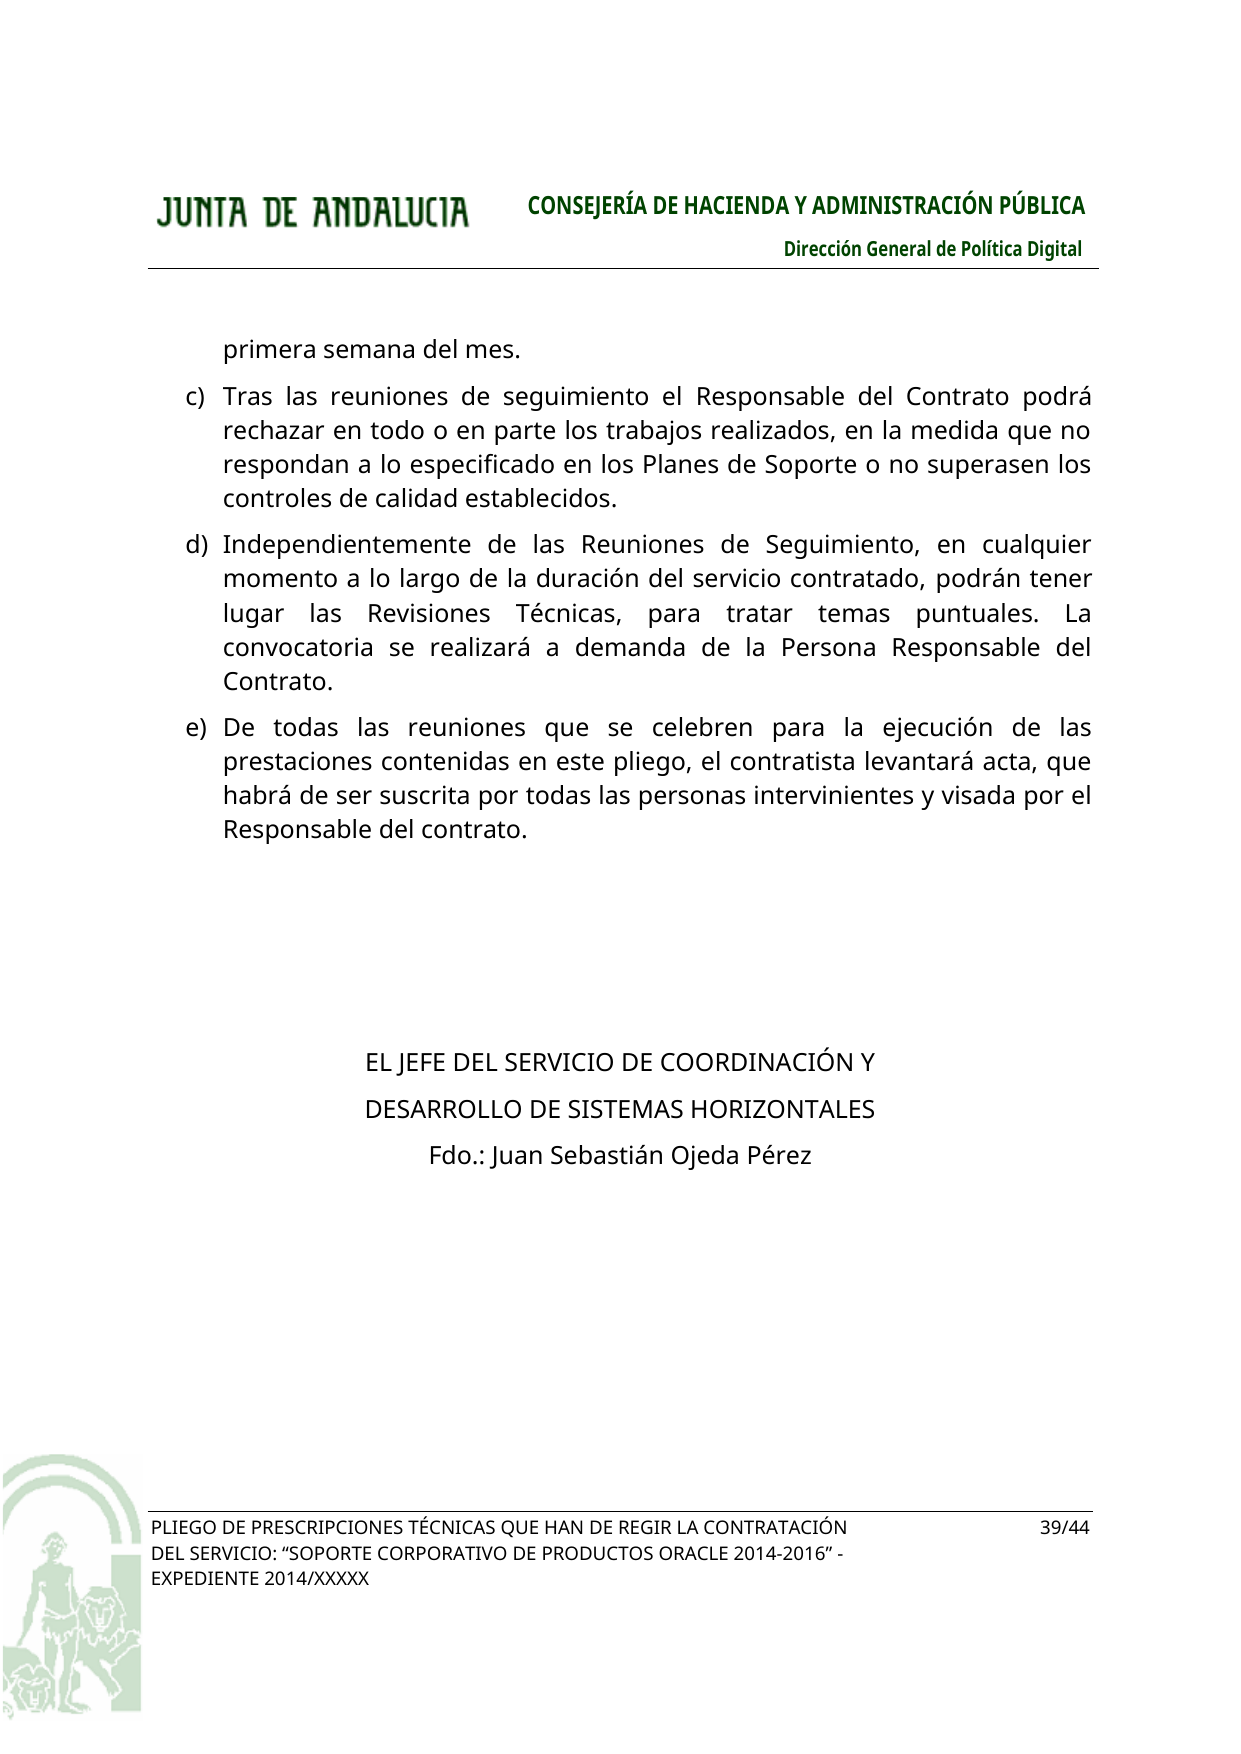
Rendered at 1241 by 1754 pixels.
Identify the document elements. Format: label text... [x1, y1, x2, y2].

text Fdo.: Juan Sebastián Ojeda Pérez [148, 1138, 1093, 1172]
text EL JEFE DEL SERVICIO DE COORDINACIÓN Y [148, 1045, 1093, 1079]
list De todas las reuniones que se celebren para la ejecución de las prestaciones contenidas en este pliego, el contratista levantará acta, que habrá de ser suscrita por todas las personas intervinientes y visada por el Responsable del contrato. [185, 710, 1093, 846]
picture [156, 197, 471, 229]
picture [2, 1454, 144, 1722]
list Independientemente de las Reuniones de Seguimiento, en cualquier momento a lo largo de la duración del servicio contratado, podrán tener lugar las Revisiones Técnicas, para tratar temas puntuales. La convocatoria se realizará a demanda de la Persona Responsable del Contrato. [185, 527, 1093, 697]
list Tras las reuniones de seguimiento el Responsable del Contrato podrá rechazar en todo o en parte los trabajos realizados, en la medida que no respondan a lo especificado en los Planes de Soporte o no superasen los controles de calidad establecidos. [185, 378, 1093, 514]
text DESARROLLO DE SISTEMAS HORIZONTALES [148, 1091, 1093, 1126]
list primera semana del mes. [185, 332, 1093, 366]
